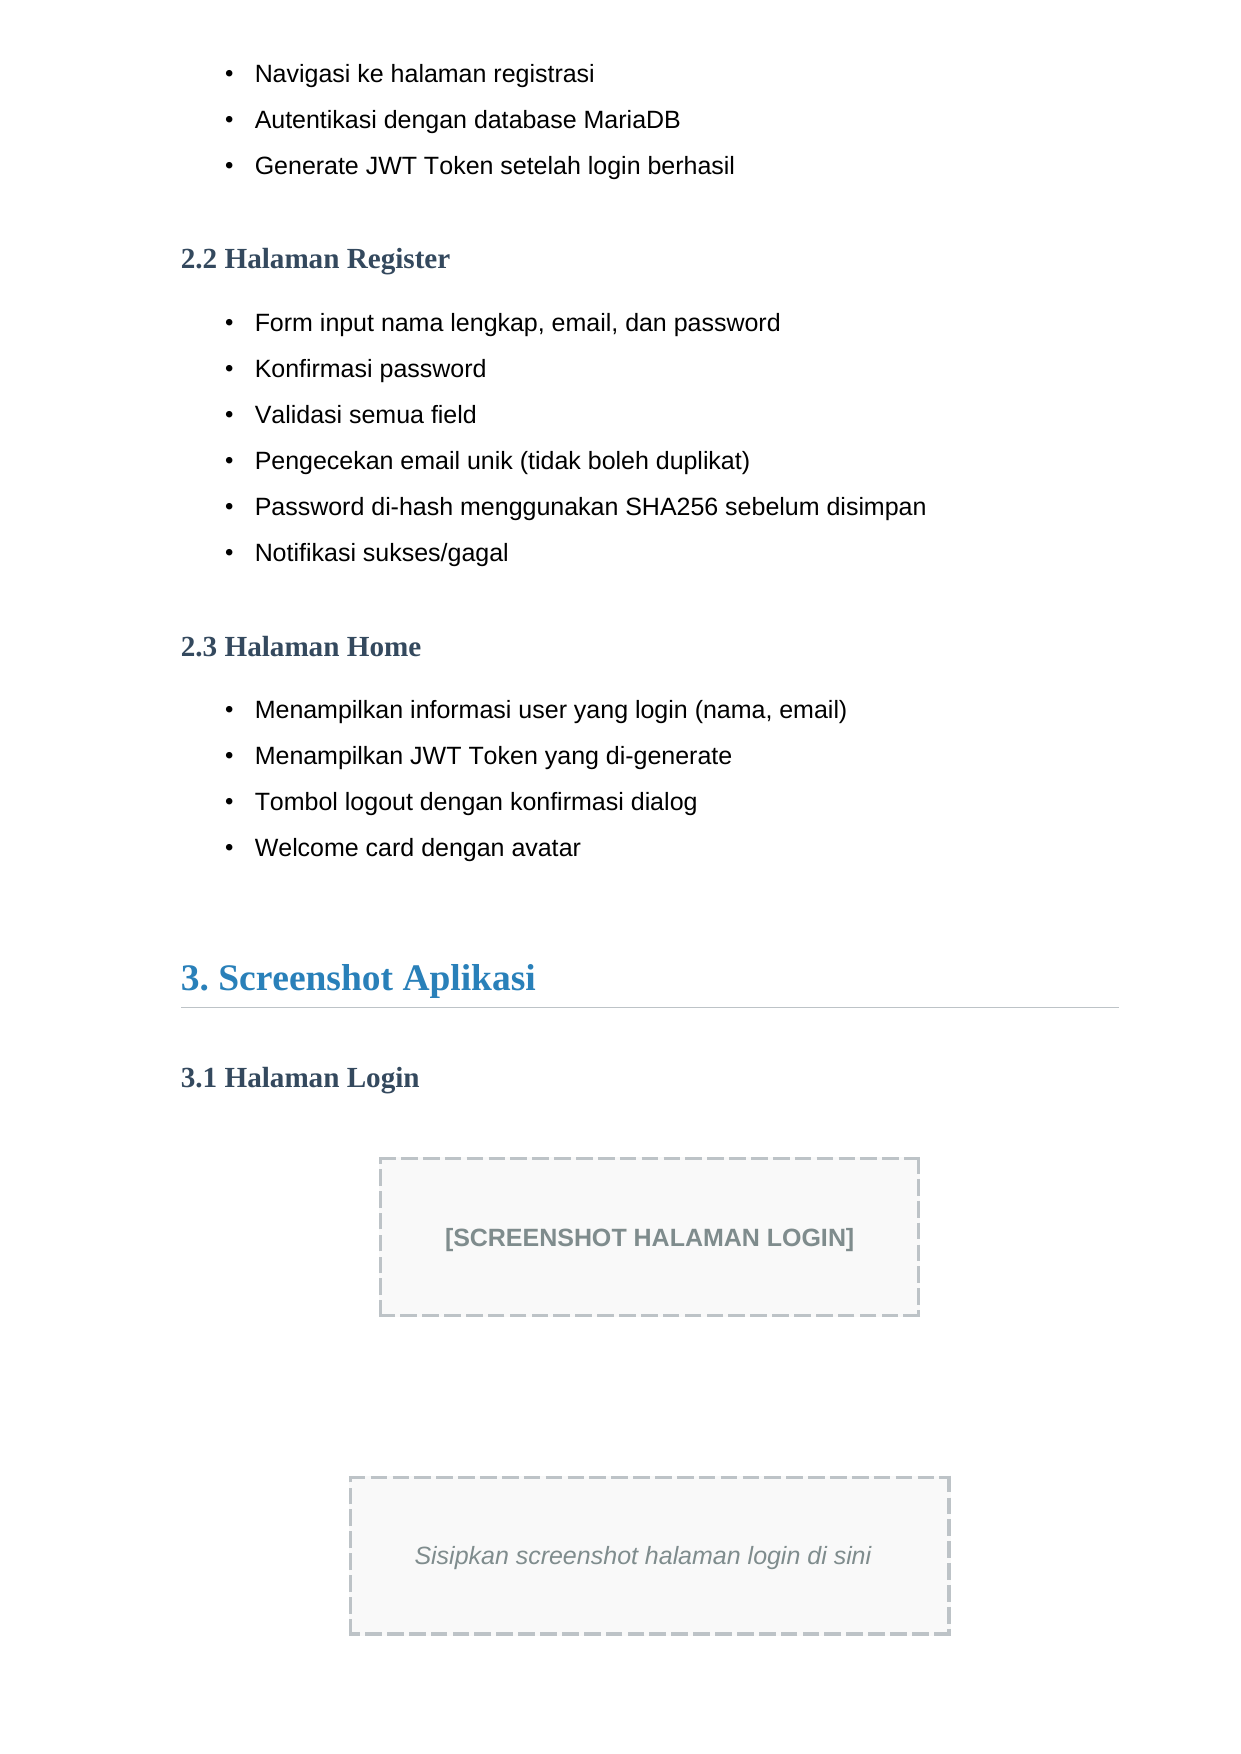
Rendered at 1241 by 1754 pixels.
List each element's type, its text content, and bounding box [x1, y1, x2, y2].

list Generate JWT Token setelah login berhasil [225, 151, 1119, 180]
list Navigasi ke halaman registrasi [225, 59, 1119, 88]
list Notifikasi sukses/gagal [225, 538, 1119, 567]
list Pengecekan email unik (tidak boleh duplikat) [225, 446, 1119, 475]
list Tombol logout dengan konfirmasi dialog [225, 787, 1119, 816]
subtitle 2.2 Halaman Register [181, 242, 1119, 275]
list Konfirmasi password [225, 354, 1119, 383]
text Sisipkan screenshot halaman login di sini [149, 1476, 1150, 1636]
list Menampilkan informasi user yang login (nama, email) [225, 695, 1119, 724]
list Welcome card dengan avatar [225, 833, 1119, 862]
subtitle 3.1 Halaman Login [181, 1060, 1119, 1093]
list Menampilkan JWT Token yang di-generate [225, 741, 1119, 770]
text [SCREENSHOT HALAMAN LOGIN] [149, 1157, 1150, 1317]
subtitle 3. Screenshot Aplikasi [181, 956, 1119, 1007]
list Validasi semua field [225, 400, 1119, 429]
subtitle 2.3 Halaman Home [181, 629, 1119, 662]
list Form input nama lengkap, email, dan password [225, 308, 1119, 337]
list Password di-hash menggunakan SHA256 sebelum disimpan [225, 492, 1119, 521]
list Autentikasi dengan database MariaDB [225, 105, 1119, 134]
